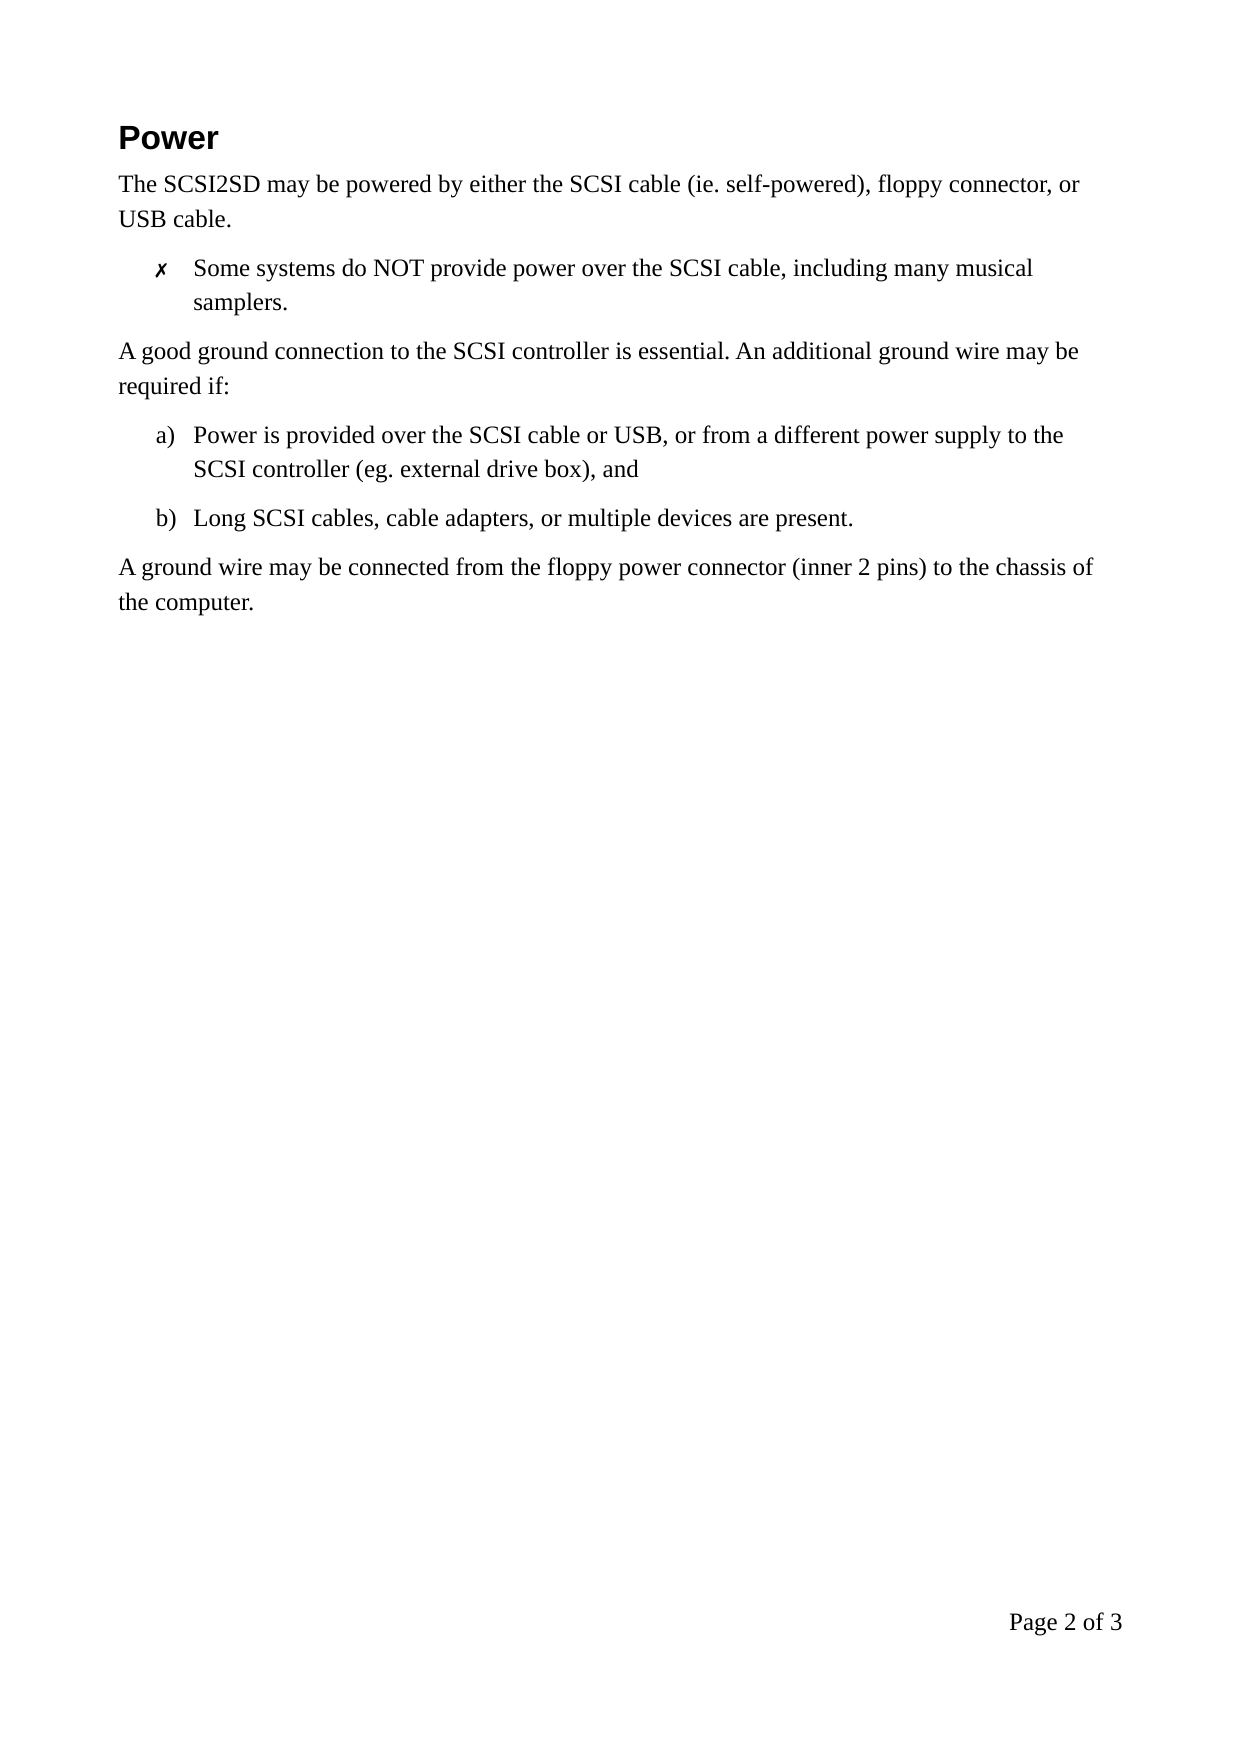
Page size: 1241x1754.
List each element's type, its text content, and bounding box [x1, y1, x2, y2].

list Long SCSI cables, cable adapters, or multiple devices are present. [156, 503, 1122, 532]
list Some systems do NOT provide power over the SCSI cable, including many musical samplers. [156, 253, 1122, 316]
text A good ground connection to the SCSI controller is essential. An additional ground wire may be required if: [118, 336, 1122, 399]
list Power is provided over the SCSI cable or USB, or from a different power supply to the SCSI controller (eg. external drive box), and [156, 420, 1122, 483]
subtitle Power [118, 118, 1122, 157]
text The SCSI2SD may be powered by either the SCSI cable (ie. self-powered), floppy connector, or USB cable. [118, 169, 1122, 232]
text A ground wire may be connected from the floppy power connector (inner 2 pins) to the chassis of the computer. [118, 552, 1122, 616]
